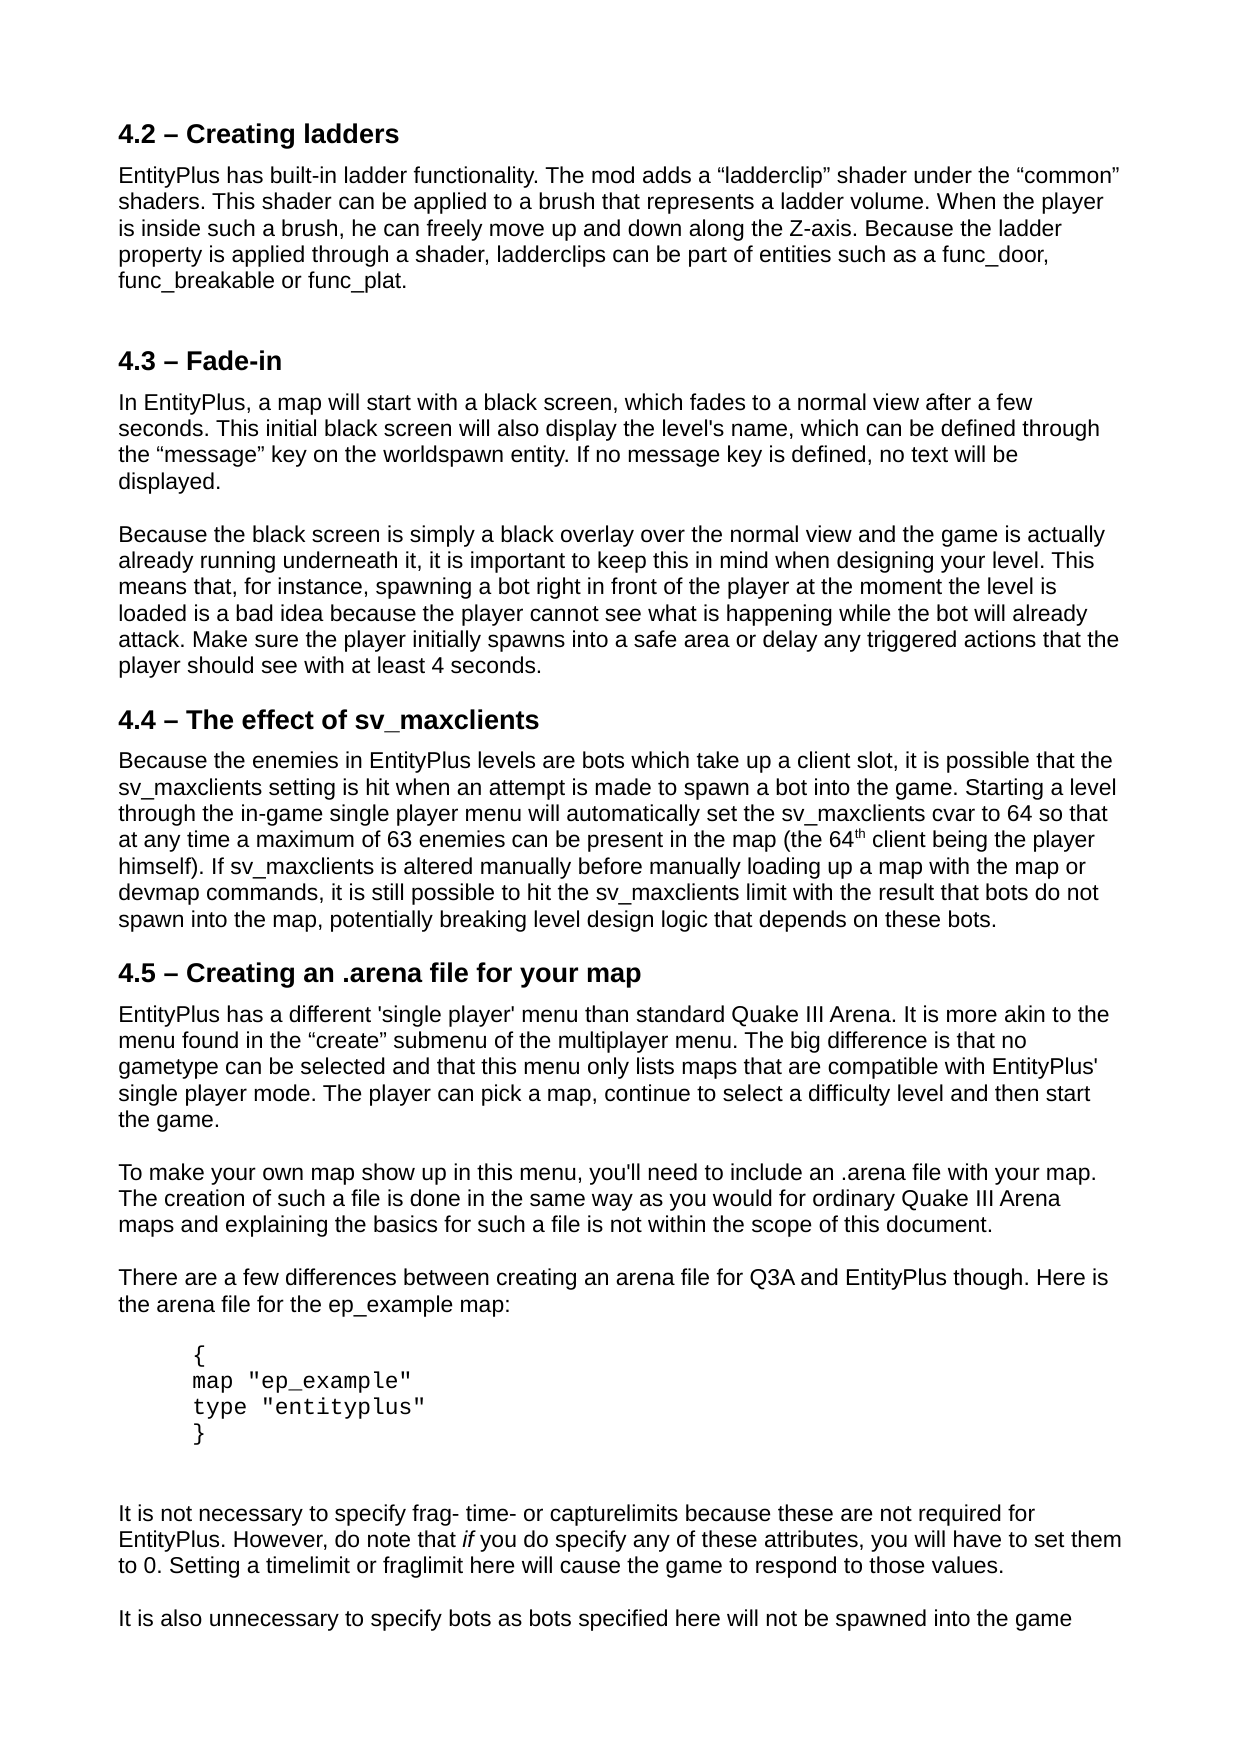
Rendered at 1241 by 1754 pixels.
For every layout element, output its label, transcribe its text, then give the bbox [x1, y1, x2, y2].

text To make your own map show up in this menu, you'll need to include an .arena file with your map. The creation of such a file is done in the same way as you would for ordinary Quake III Arena maps and explaining the basics for such a file is not within the scope of this document. [118, 1159, 1122, 1238]
text Because the black screen is simply a black overlay over the normal view and the game is actually already running underneath it, it is important to keep this in mind when designing your level. This means that, for instance, spawning a bot right in front of the player at the moment the level is loaded is a bad idea because the player cannot see what is happening while the bot will already attack. Make sure the player initially spawns into a safe area or delay any triggered actions that the player should see with at least 4 seconds. [118, 521, 1122, 679]
text It is not necessary to specify frag- time- or capturelimits because these are not required for EntityPlus. However, do note that if you do specify any of these attributes, you will have to set them to 0. Setting a timelimit or fraglimit here will cause the game to respond to those values. [118, 1500, 1122, 1579]
text EntityPlus has a different 'single player' menu than standard Quake III Arena. It is more akin to the menu found in the “create” submenu of the multiplayer menu. The big difference is that no gametype can be selected and that this menu only lists maps that are compatible with EntityPlus' single player mode. The player can pick a map, continue to select a difficulty level and then start the game. [118, 1001, 1122, 1132]
text It is also unnecessary to specify bots as bots specified here will not be spawned into the game [118, 1605, 1122, 1631]
text { [192, 1343, 1122, 1369]
subtitle 4.3 – Fade-in [118, 345, 1122, 376]
text Because the enemies in EntityPlus levels are bots which take up a client slot, it is possible that the sv_maxclients setting is hit when an attempt is made to spawn a bot into the game. Starting a level through the in-game single player menu will automatically set the sv_maxclients cvar to 64 so that at any time a maximum of 63 enemies can be present in the map (the 64th client being the player himself). If sv_maxclients is altered manually before manually loading up a map with the map or devmap commands, it is still possible to hit the sv_maxclients limit with the result that bots do not spawn into the map, potentially breaking level design logic that depends on these bots. [118, 747, 1122, 932]
text } [192, 1421, 1122, 1447]
text There are a few differences between creating an arena file for Q3A and EntityPlus though. Here is the arena file for the ep_example map: [118, 1264, 1122, 1317]
subtitle 4.4 – The effect of sv_maxclients [118, 704, 1122, 735]
subtitle 4.2 – Creating ladders [118, 118, 1122, 149]
text map "ep_example" [192, 1369, 1122, 1395]
text type "entityplus" [192, 1395, 1122, 1421]
text EntityPlus has built-in ladder functionality. The mod adds a “ladderclip” shader under the “common” shaders. This shader can be applied to a brush that represents a ladder volume. When the player is inside such a brush, he can freely move up and down along the Z-axis. Because the ladder property is applied through a shader, ladderclips can be part of entities such as a func_door, func_breakable or func_plat. [118, 162, 1122, 294]
text In EntityPlus, a map will start with a black screen, which fades to a normal view after a few seconds. This initial black screen will also display the level's name, which can be defined through the “message” key on the worldspawn entity. If no message key is defined, no text will be displayed. [118, 389, 1122, 494]
subtitle 4.5 – Creating an .arena file for your map [118, 957, 1122, 988]
